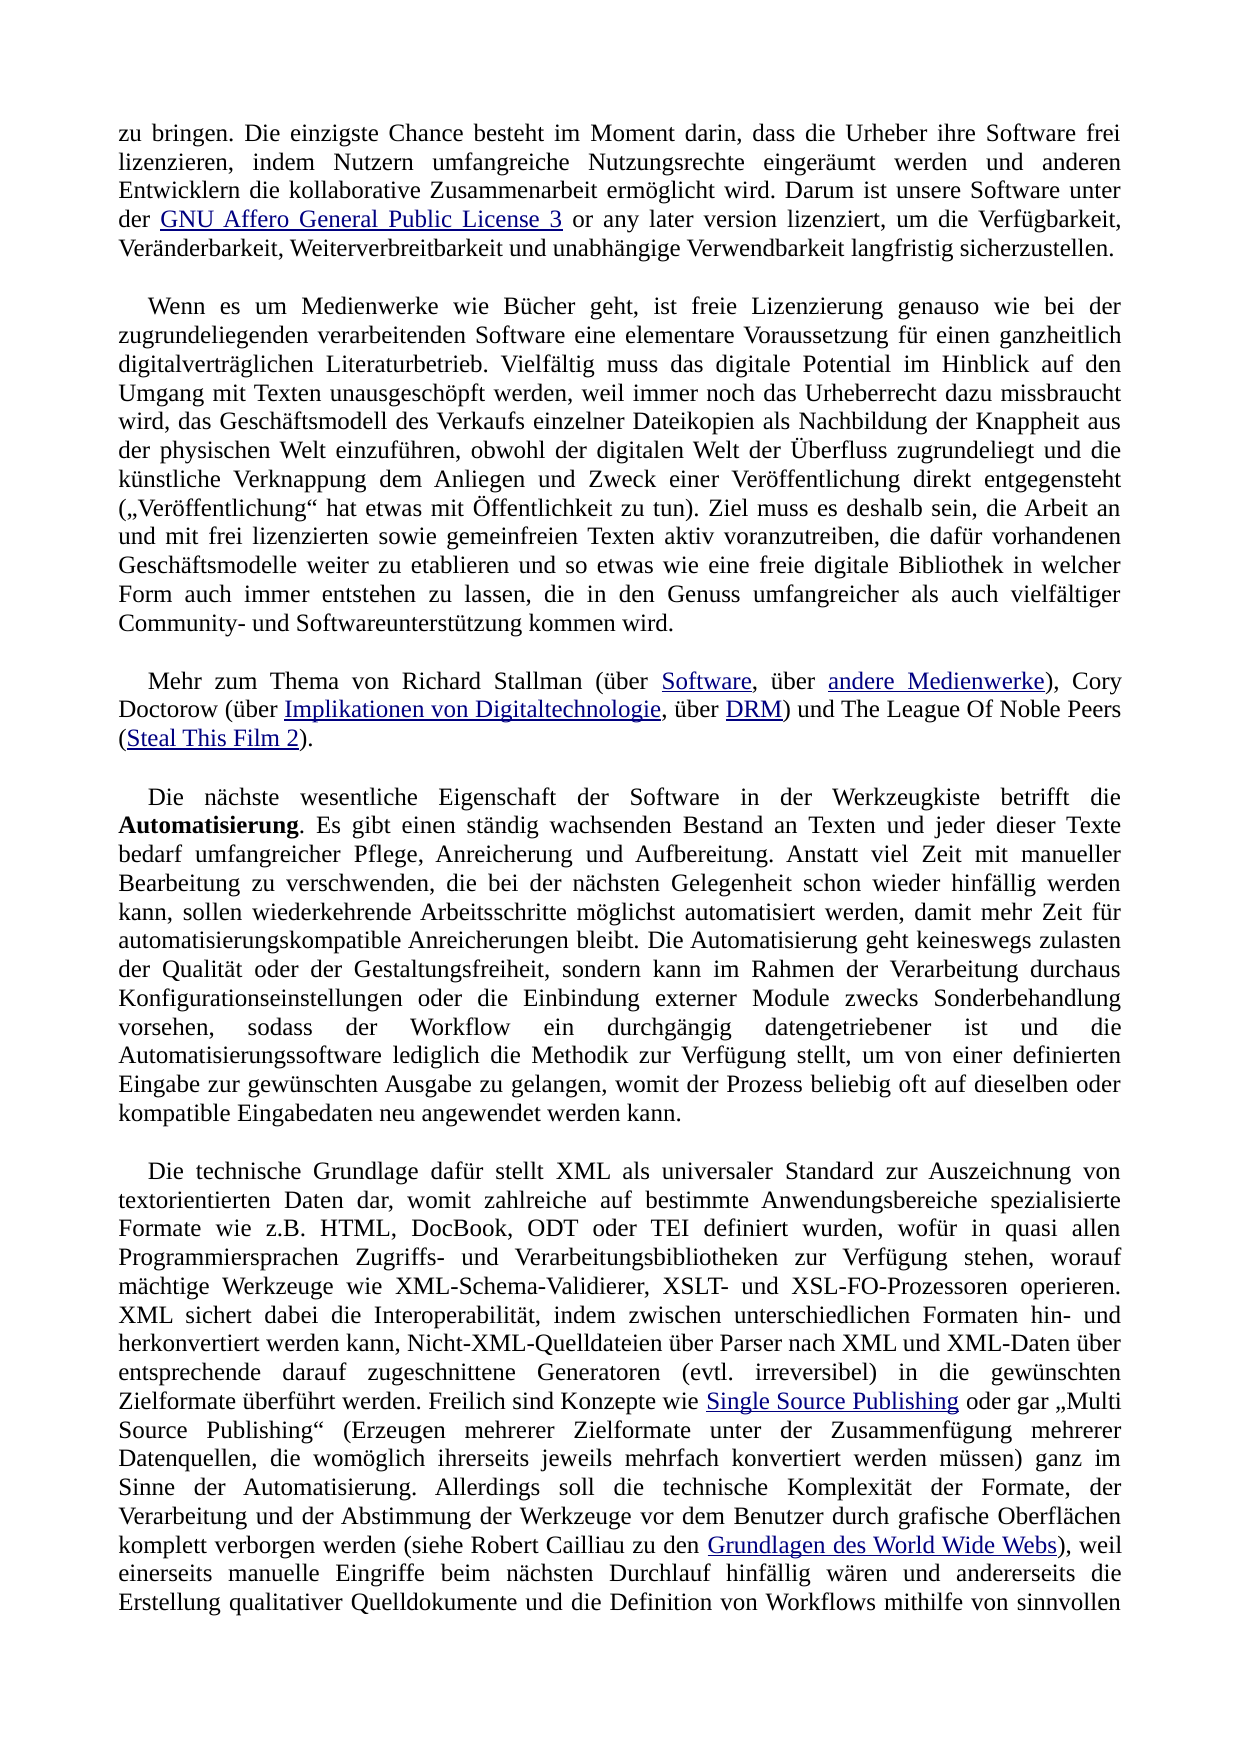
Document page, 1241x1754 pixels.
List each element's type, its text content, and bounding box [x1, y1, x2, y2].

text zu bringen. Die einzigste Chance besteht im Moment darin, dass die Urheber ihre Software frei lizenzieren, indem Nutzern umfangreiche Nutzungsrechte eingeräumt werden und anderen Entwicklern die kollaborative Zusammenarbeit ermöglicht wird. Darum ist unsere Software unter der GNU Affero General Public License 3 or any later version lizenziert, um die Verfügbarkeit, Veränderbarkeit, Weiterverbreitbarkeit und unabhängige Verwendbarkeit langfristig sicherzustellen. [118, 118, 1122, 262]
text Die technische Grundlage dafür stellt XML als universaler Standard zur Auszeichnung von textorientierten Daten dar, womit zahlreiche auf bestimmte Anwendungsbereiche spezialisierte Formate wie z.B. HTML, DocBook, ODT oder TEI definiert wurden, wofür in quasi allen Programmiersprachen Zugriffs- und Verarbeitungsbibliotheken zur Verfügung stehen, worauf mächtige Werkzeuge wie XML-Schema-Validierer, XSLT- und XSL-FO-Prozessoren operieren. XML sichert dabei die Interoperabilität, indem zwischen unterschiedlichen Formaten hin- und herkonvertiert werden kann, Nicht-XML-Quelldateien über Parser nach XML und XML-Daten über entsprechende darauf zugeschnittene Generatoren (evtl. irreversibel) in die gewünschten Zielformate überführt werden. Freilich sind Konzepte wie Single Source Publishing oder gar „Multi Source Publishing“ (Erzeugen mehrerer Zielformate unter der Zusammenfügung mehrerer Datenquellen, die womöglich ihrerseits jeweils mehrfach konvertiert werden müssen) ganz im Sinne der Automatisierung. Allerdings soll die technische Komplexität der Formate, der Verarbeitung und der Abstimmung der Werkzeuge vor dem Benutzer durch grafische Oberflächen komplett verborgen werden (siehe Robert Cailliau zu den Grundlagen des World Wide Webs), weil einerseits manuelle Eingriffe beim nächsten Durchlauf hinfällig wären und andererseits die Erstellung qualitativer Quelldokumente und die Definition von Workflows mithilfe von sinnvollen [118, 1156, 1122, 1616]
text Mehr zum Thema von Richard Stallman (über Software, über andere Medienwerke), Cory Doctorow (über Implikationen von Digitaltechnologie, über DRM) und The League Of Noble Peers (Steal This Film 2). [118, 666, 1122, 752]
text Die nächste wesentliche Eigenschaft der Software in der Werkzeugkiste betrifft die Automatisierung. Es gibt einen ständig wachsenden Bestand an Texten und jeder dieser Texte bedarf umfangreicher Pflege, Anreicherung und Aufbereitung. Anstatt viel Zeit mit manueller Bearbeitung zu verschwenden, die bei der nächsten Gelegenheit schon wieder hinfällig werden kann, sollen wiederkehrende Arbeitsschritte möglichst automatisiert werden, damit mehr Zeit für automatisierungskompatible Anreicherungen bleibt. Die Automatisierung geht keineswegs zulasten der Qualität oder der Gestaltungsfreiheit, sondern kann im Rahmen der Verarbeitung durchaus Konfigurationseinstellungen oder die Einbindung externer Module zwecks Sonderbehandlung vorsehen, sodass der Workflow ein durchgängig datengetriebener ist und die Automatisierungssoftware lediglich die Methodik zur Verfügung stellt, um von einer definierten Eingabe zur gewünschten Ausgabe zu gelangen, womit der Prozess beliebig oft auf dieselben oder kompatible Eingabedaten neu angewendet werden kann. [118, 782, 1122, 1127]
text Wenn es um Medienwerke wie Bücher geht, ist freie Lizenzierung genauso wie bei der zugrundeliegenden verarbeitenden Software eine elementare Voraussetzung für einen ganzheitlich digitalverträglichen Literaturbetrieb. Vielfältig muss das digitale Potential im Hinblick auf den Umgang mit Texten unausgeschöpft werden, weil immer noch das Urheberrecht dazu missbraucht wird, das Geschäftsmodell des Verkaufs einzelner Dateikopien als Nachbildung der Knappheit aus der physischen Welt einzuführen, obwohl der digitalen Welt der Überfluss zugrundeliegt und die künstliche Verknappung dem Anliegen und Zweck einer Veröffentlichung direkt entgegensteht („Veröffentlichung“ hat etwas mit Öffentlichkeit zu tun). Ziel muss es deshalb sein, die Arbeit an und mit frei lizenzierten sowie gemeinfreien Texten aktiv voranzutreiben, die dafür vorhandenen Geschäftsmodelle weiter zu etablieren und so etwas wie eine freie digitale Bibliothek in welcher Form auch immer entstehen zu lassen, die in den Genuss umfangreicher als auch vielfältiger Community- und Softwareunterstützung kommen wird. [118, 291, 1122, 636]
